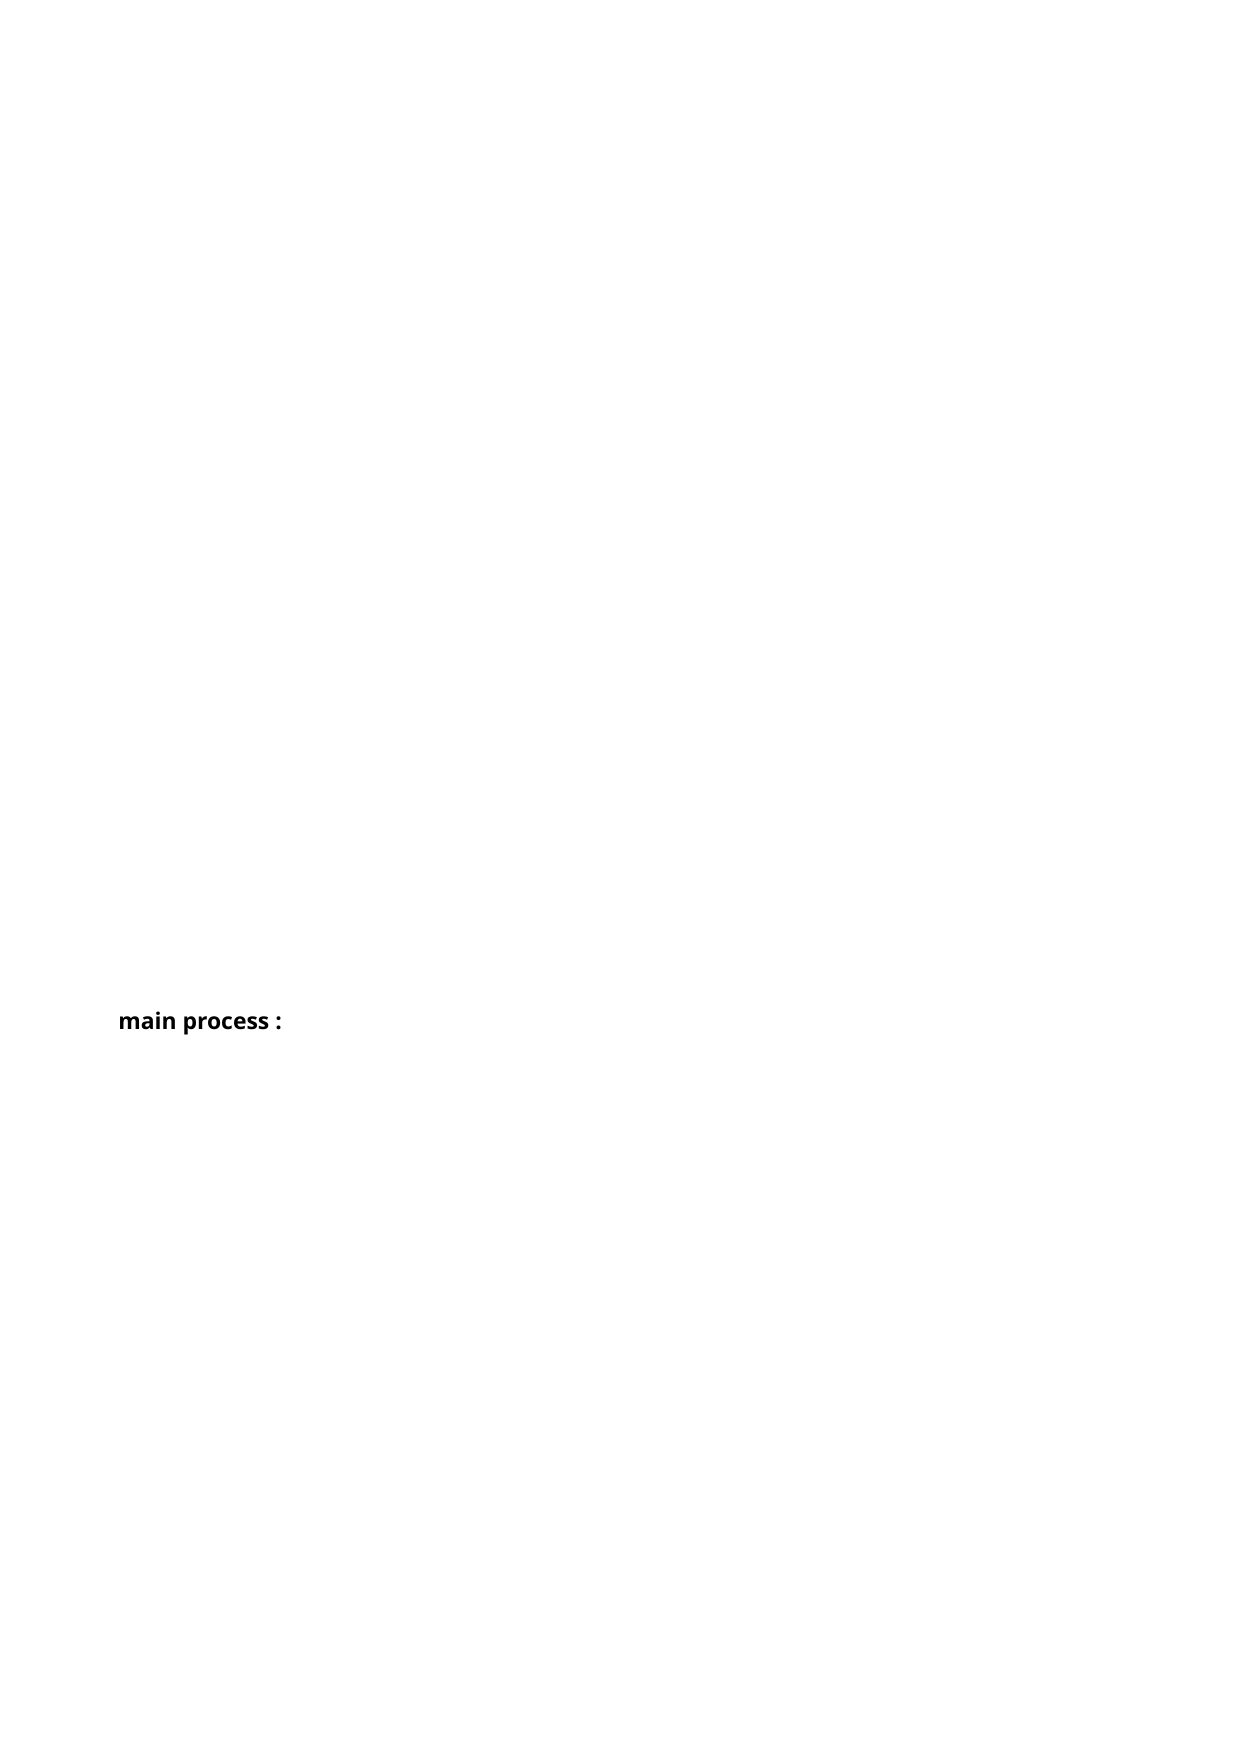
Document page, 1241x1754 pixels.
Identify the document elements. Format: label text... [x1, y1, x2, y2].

text main process : [118, 1005, 1122, 1036]
